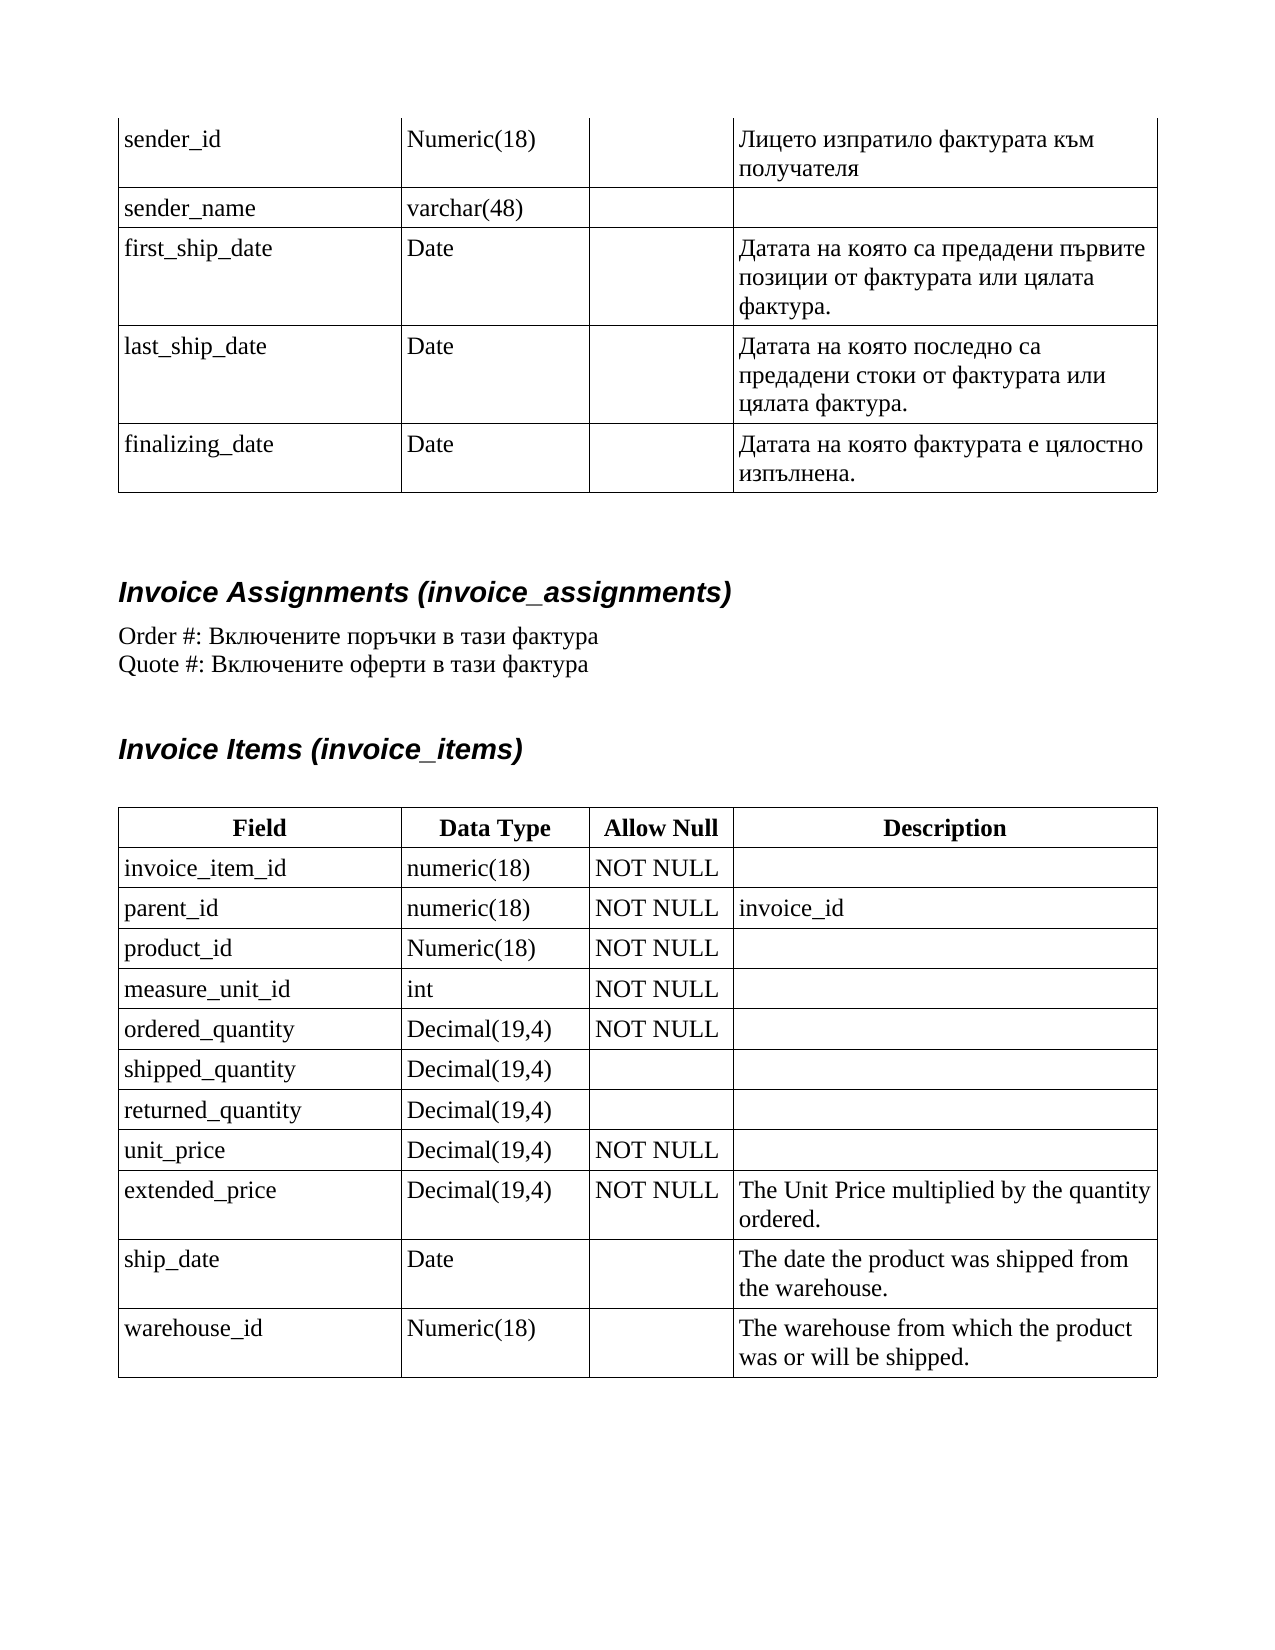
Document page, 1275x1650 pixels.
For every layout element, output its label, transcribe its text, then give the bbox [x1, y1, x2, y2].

table_header Field [119, 808, 401, 847]
table_cell invoice_id [734, 888, 1157, 928]
table_cell warehouse_id [119, 1309, 401, 1377]
table_cell first_ship_date [119, 228, 401, 325]
table_cell ordered_quantity [119, 1009, 401, 1049]
table_cell sender_id [119, 118, 401, 187]
table_cell [590, 228, 733, 325]
table_cell [734, 1090, 1157, 1129]
table_cell Decimal(19,4) [402, 1130, 589, 1170]
text Order #: Включените поръчки в тази фактура [118, 621, 1157, 649]
table_cell sender_name [119, 188, 401, 227]
table_cell int [402, 969, 589, 1008]
table_cell [734, 1009, 1157, 1049]
table_cell invoice_item_id [119, 848, 401, 887]
table_cell Date [402, 228, 589, 325]
table_cell Decimal(19,4) [402, 1050, 589, 1089]
table_cell NOT NULL [590, 929, 733, 968]
table_cell Date [402, 326, 589, 423]
table_cell The date the product was shipped from the warehouse. [734, 1240, 1157, 1308]
subtitle Invoice Assignments (invoice_assignments) [118, 575, 1157, 608]
table_cell Decimal(19,4) [402, 1090, 589, 1129]
table_cell [590, 326, 733, 423]
table_cell [590, 188, 733, 227]
table_cell Датата на която фактурата е цялостно изпълнена. [734, 424, 1157, 492]
table_cell [590, 1090, 733, 1129]
table_cell [590, 1309, 733, 1377]
table_cell Numeric(18) [402, 1309, 589, 1377]
table_cell Decimal(19,4) [402, 1009, 589, 1049]
table_cell Decimal(19,4) [402, 1171, 589, 1239]
table_cell [590, 118, 733, 187]
text Quote #: Включените оферти в тази фактура [118, 649, 1157, 678]
table_cell [734, 969, 1157, 1008]
table_cell unit_price [119, 1130, 401, 1170]
table_cell product_id [119, 929, 401, 968]
table_cell Лицето изпратило фактурата към получателя [734, 118, 1157, 187]
table_cell [590, 1240, 733, 1308]
table_cell shipped_quantity [119, 1050, 401, 1089]
table_cell extended_price [119, 1171, 401, 1239]
table_cell returned_quantity [119, 1090, 401, 1129]
table_cell The warehouse from which the product was or will be shipped. [734, 1309, 1157, 1377]
table_cell The Unit Price multiplied by the quantity ordered. [734, 1171, 1157, 1239]
table_cell Date [402, 1240, 589, 1308]
table_cell [734, 188, 1157, 227]
table_header Data Type [402, 808, 589, 847]
table_cell numeric(18) [402, 848, 589, 887]
table_cell NOT NULL [590, 848, 733, 887]
table_cell [734, 848, 1157, 887]
table_cell [734, 929, 1157, 968]
table_cell Date [402, 424, 589, 492]
table_cell varchar(48) [402, 188, 589, 227]
table_cell [590, 1050, 733, 1089]
table_cell NOT NULL [590, 1130, 733, 1170]
table_cell measure_unit_id [119, 969, 401, 1008]
table_cell [734, 1050, 1157, 1089]
table_cell Numeric(18) [402, 929, 589, 968]
table_cell NOT NULL [590, 969, 733, 1008]
table_cell NOT NULL [590, 888, 733, 928]
table_cell NOT NULL [590, 1009, 733, 1049]
table_cell Датата на която са предадени първите позиции от фактурата или цялата фактура. [734, 228, 1157, 325]
table_cell NOT NULL [590, 1171, 733, 1239]
subtitle Invoice Items (invoice_items) [118, 732, 1157, 766]
table_cell Numeric(18) [402, 118, 589, 187]
table_cell numeric(18) [402, 888, 589, 928]
table_cell parent_id [119, 888, 401, 928]
table_header Allow Null [590, 808, 733, 847]
table_cell Датата на която последно са предадени стоки от фактурата или цялата фактура. [734, 326, 1157, 423]
table_header Description [734, 808, 1157, 847]
table_cell last_ship_date [119, 326, 401, 423]
table_cell finalizing_date [119, 424, 401, 492]
table_cell [734, 1130, 1157, 1170]
table_cell ship_date [119, 1240, 401, 1308]
table_cell [590, 424, 733, 492]
